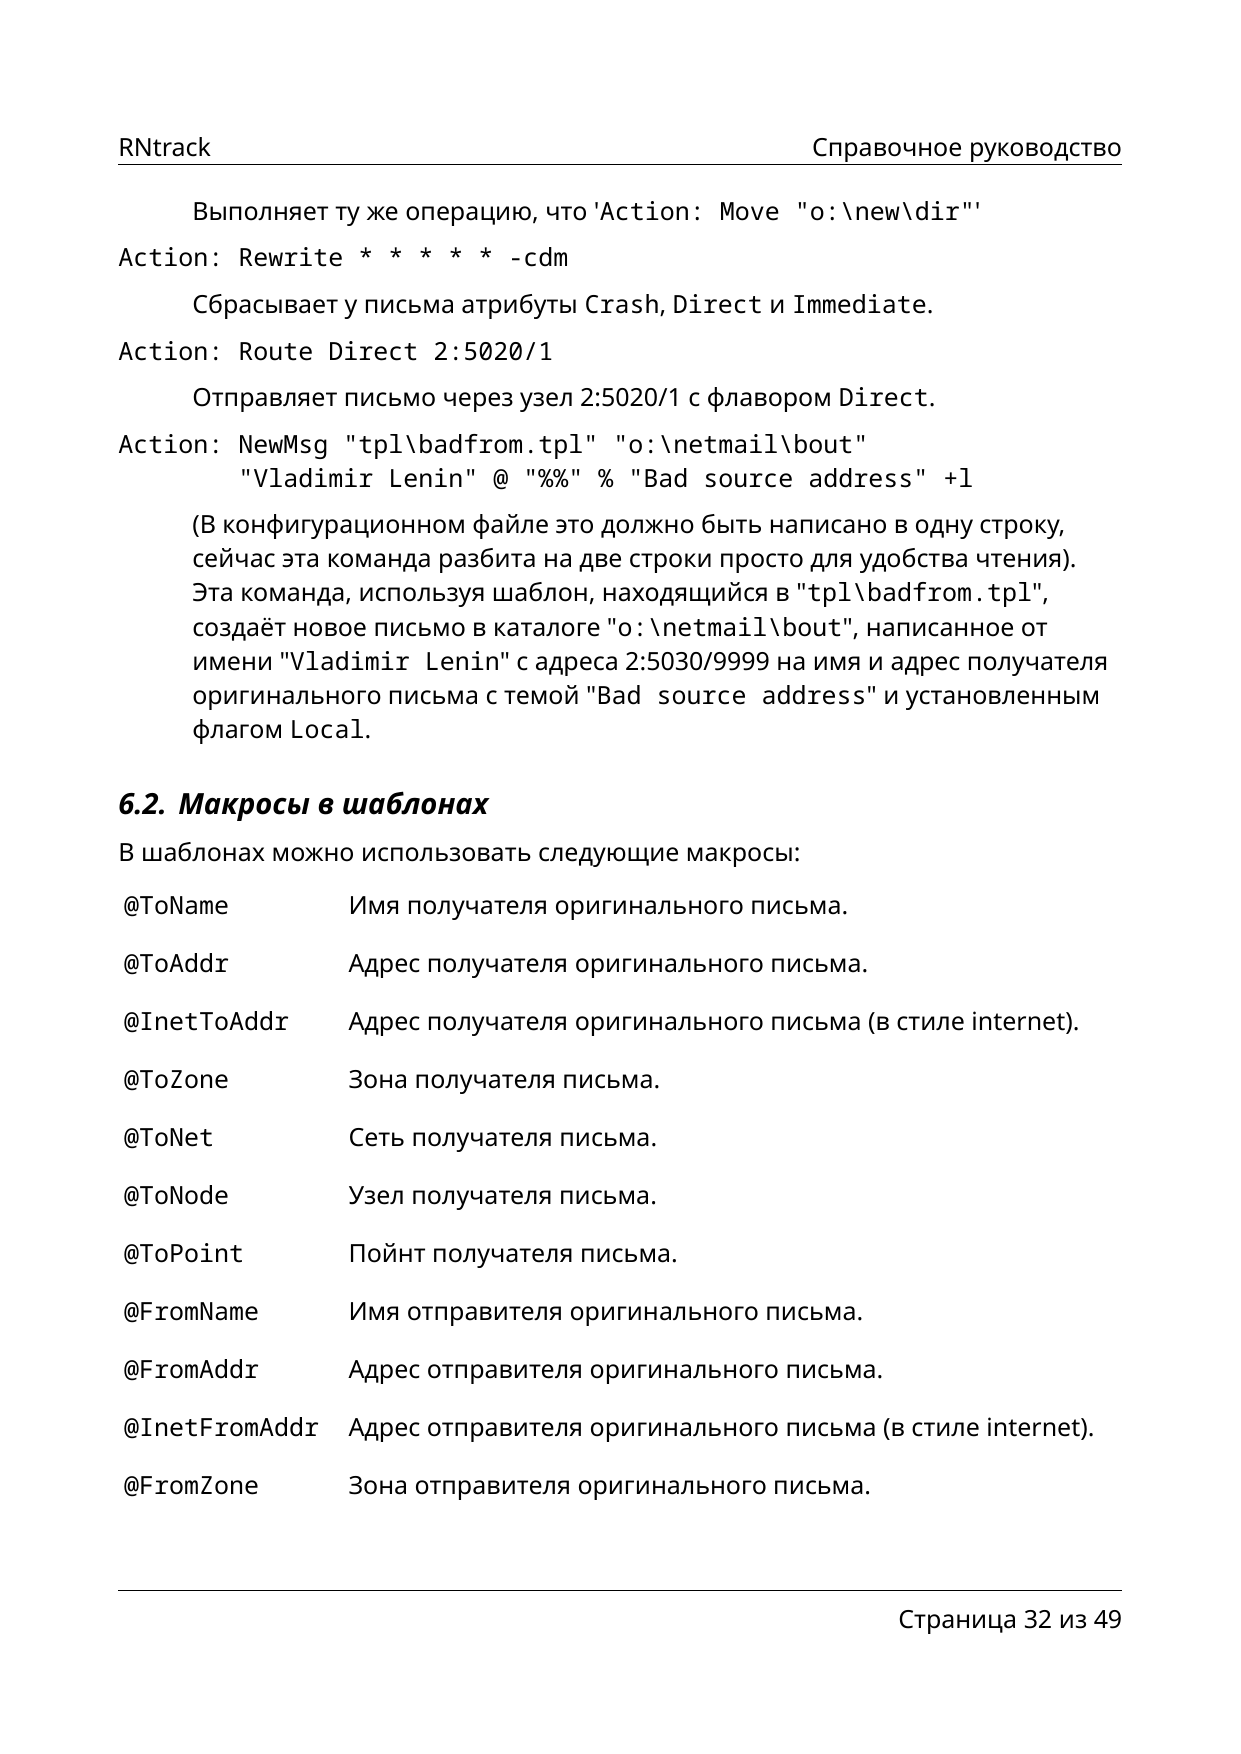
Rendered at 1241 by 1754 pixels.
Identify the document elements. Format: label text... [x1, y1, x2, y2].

table_cell @ToNode [118, 1172, 343, 1230]
table_cell @ToAddr [118, 940, 343, 998]
table_cell Узел получателя письма. [343, 1172, 1122, 1230]
table_cell Адрес отправителя оригинального письма. [343, 1346, 1122, 1404]
table_cell Зона отправителя оригинального письма. [343, 1462, 1122, 1520]
table_cell Сеть получателя письма. [343, 1114, 1122, 1172]
table_header @ToName [118, 882, 343, 940]
text Сбрасывает у письма атрибуты Crash, Direct и Immediate. [192, 287, 1122, 321]
table_cell Пойнт получателя письма. [343, 1230, 1122, 1288]
table_cell @FromZone [118, 1462, 343, 1520]
table_cell @InetFromAddr [118, 1404, 343, 1462]
text Выполняет ту же операцию, что 'Action: Move "o:\new\dir"' [192, 193, 1122, 228]
subtitle Макросы в шаблонах [118, 783, 1122, 823]
table_cell @ToPoint [118, 1230, 343, 1288]
table_cell @InetToAddr [118, 998, 343, 1056]
table_cell Адрес отправителя оригинального письма (в стиле internet). [343, 1404, 1122, 1462]
table_header Имя получателя оригинального письма. [343, 882, 1122, 940]
table_cell @FromName [118, 1288, 343, 1346]
table_cell @ToZone [118, 1056, 343, 1114]
table_cell Адрес получателя оригинального письма (в стиле internet). [343, 998, 1122, 1056]
text Отправляет письмо через узел 2:5020/1 с флавором Direct. [192, 380, 1122, 414]
text В шаблонах можно использовать следующие макросы: [118, 835, 1122, 869]
table_cell Адрес получателя оригинального письма. [343, 940, 1122, 998]
table_cell @ToNet [118, 1114, 343, 1172]
table_cell Имя отправителя оригинального письма. [343, 1288, 1122, 1346]
text Action: Route Direct 2:5020/1 [118, 333, 1122, 367]
text (В конфигурационном файле это должно быть написано в одну строку, сейчас эта команда разбита на две строки просто для удобства чтения). Эта команда, используя шаблон, находящийся в "tpl\badfrom.tpl", создаёт новое письмо в каталоге "o:\netmail\bout", написанное от имени "Vladimir Lenin" с адреса 2:5030/9999 на имя и адрес получателя оригинального письма с темой "Bad source address" и установленным флагом Local. [192, 507, 1122, 745]
text Action: Rewrite * * * * * -cdm [118, 240, 1122, 274]
table_cell @FromAddr [118, 1346, 343, 1404]
table_cell Зона получателя письма. [343, 1056, 1122, 1114]
text Action: NewMsg "tpl\badfrom.tpl" "o:\netmail\bout" "Vladimir Lenin" @ "%%" % "Bad source address" +l [118, 426, 1122, 494]
